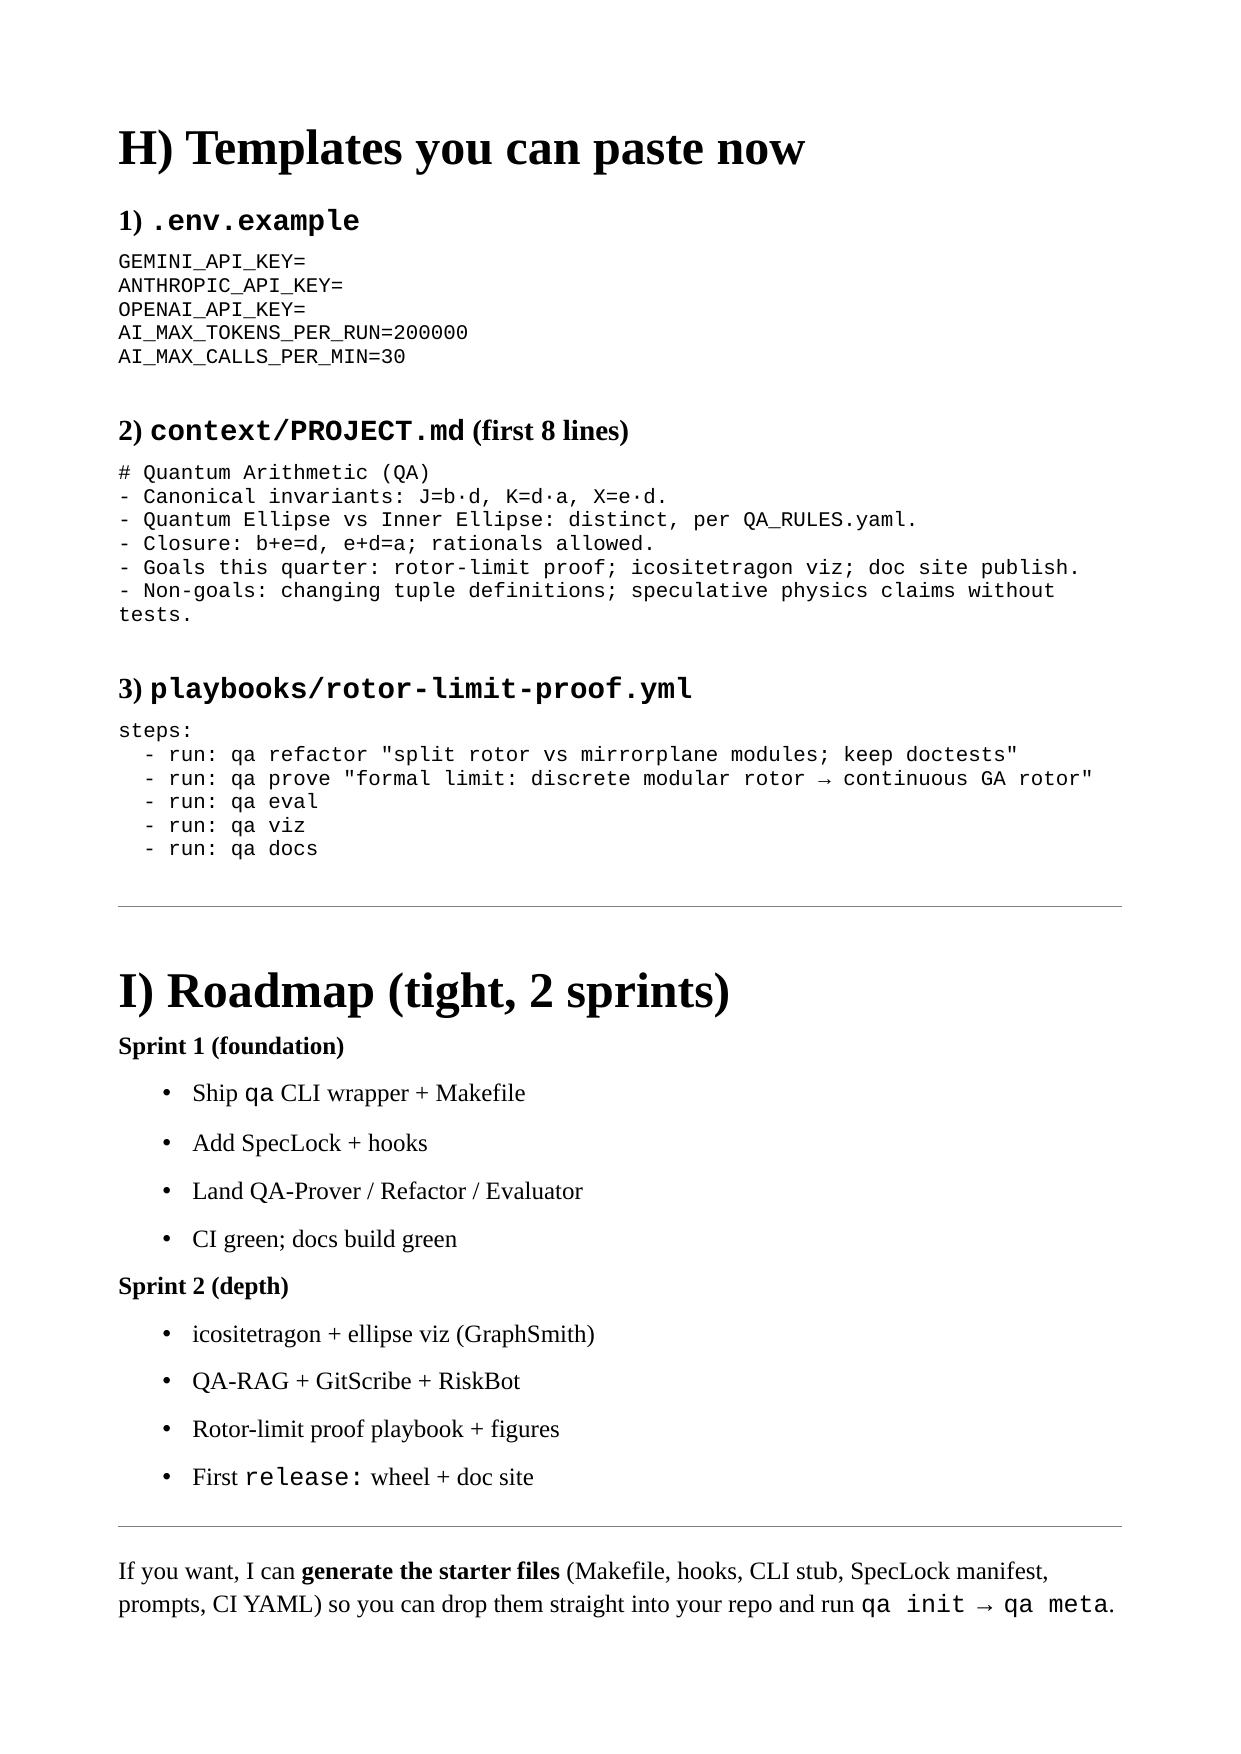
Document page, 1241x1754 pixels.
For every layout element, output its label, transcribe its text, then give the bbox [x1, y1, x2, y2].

text - Canonical invariants: J=b·d, K=d·a, X=e·d. [118, 486, 1122, 509]
list Ship qa CLI wrapper + Makefile [162, 1078, 1122, 1109]
subtitle 1) .env.example [118, 203, 1122, 239]
text - Goals this quarter: rotor-limit proof; icositetragon viz; doc site publish. [118, 557, 1122, 580]
list CI green; docs build green [162, 1224, 1122, 1252]
text If you want, I can generate the starter files (Makefile, hooks, CLI stub, SpecLock manifest, prompts, CI YAML) so you can drop them straight into your repo and run qa init → qa meta. [118, 1556, 1122, 1620]
text - run: qa docs [118, 838, 1122, 862]
subtitle H) Templates you can paste now [118, 118, 1122, 176]
text - Quantum Ellipse vs Inner Ellipse: distinct, per QA_RULES.yaml. [118, 509, 1122, 533]
text Sprint 1 (foundation) [118, 1031, 1122, 1059]
list First release: wheel + doc site [162, 1462, 1122, 1492]
text OPENAI_API_KEY= [118, 298, 1122, 322]
list Rotor-limit proof playbook + figures [162, 1414, 1122, 1443]
text - run: qa viz [118, 815, 1122, 838]
text AI_MAX_TOKENS_PER_RUN=200000 [118, 322, 1122, 346]
text - run: qa prove "formal limit: discrete modular rotor → continuous GA rotor" [118, 767, 1122, 791]
list QA-RAG + GitScribe + RiskBot [162, 1366, 1122, 1395]
text GEMINI_API_KEY= [118, 251, 1122, 275]
subtitle 3) playbooks/rotor-limit-proof.yml [118, 672, 1122, 708]
list Add SpecLock + hooks [162, 1128, 1122, 1157]
subtitle I) Roadmap (tight, 2 sprints) [118, 961, 1122, 1018]
text # Quantum Arithmetic (QA) [118, 462, 1122, 486]
text - Closure: b+e=d, e+d=a; rationals allowed. [118, 533, 1122, 557]
text - run: qa eval [118, 791, 1122, 815]
subtitle 2) context/PROJECT.md (first 8 lines) [118, 413, 1122, 449]
text Sprint 2 (depth) [118, 1271, 1122, 1300]
list Land QA-Prover / Refactor / Evaluator [162, 1176, 1122, 1205]
text - run: qa refactor "split rotor vs mirrorplane modules; keep doctests" [118, 744, 1122, 767]
list icositetragon + ellipse viz (GraphSmith) [162, 1319, 1122, 1348]
text AI_MAX_CALLS_PER_MIN=30 [118, 346, 1122, 369]
text - Non-goals: changing tuple definitions; speculative physics claims without tests. [118, 580, 1122, 628]
text steps: [118, 720, 1122, 744]
text ANTHROPIC_API_KEY= [118, 275, 1122, 298]
